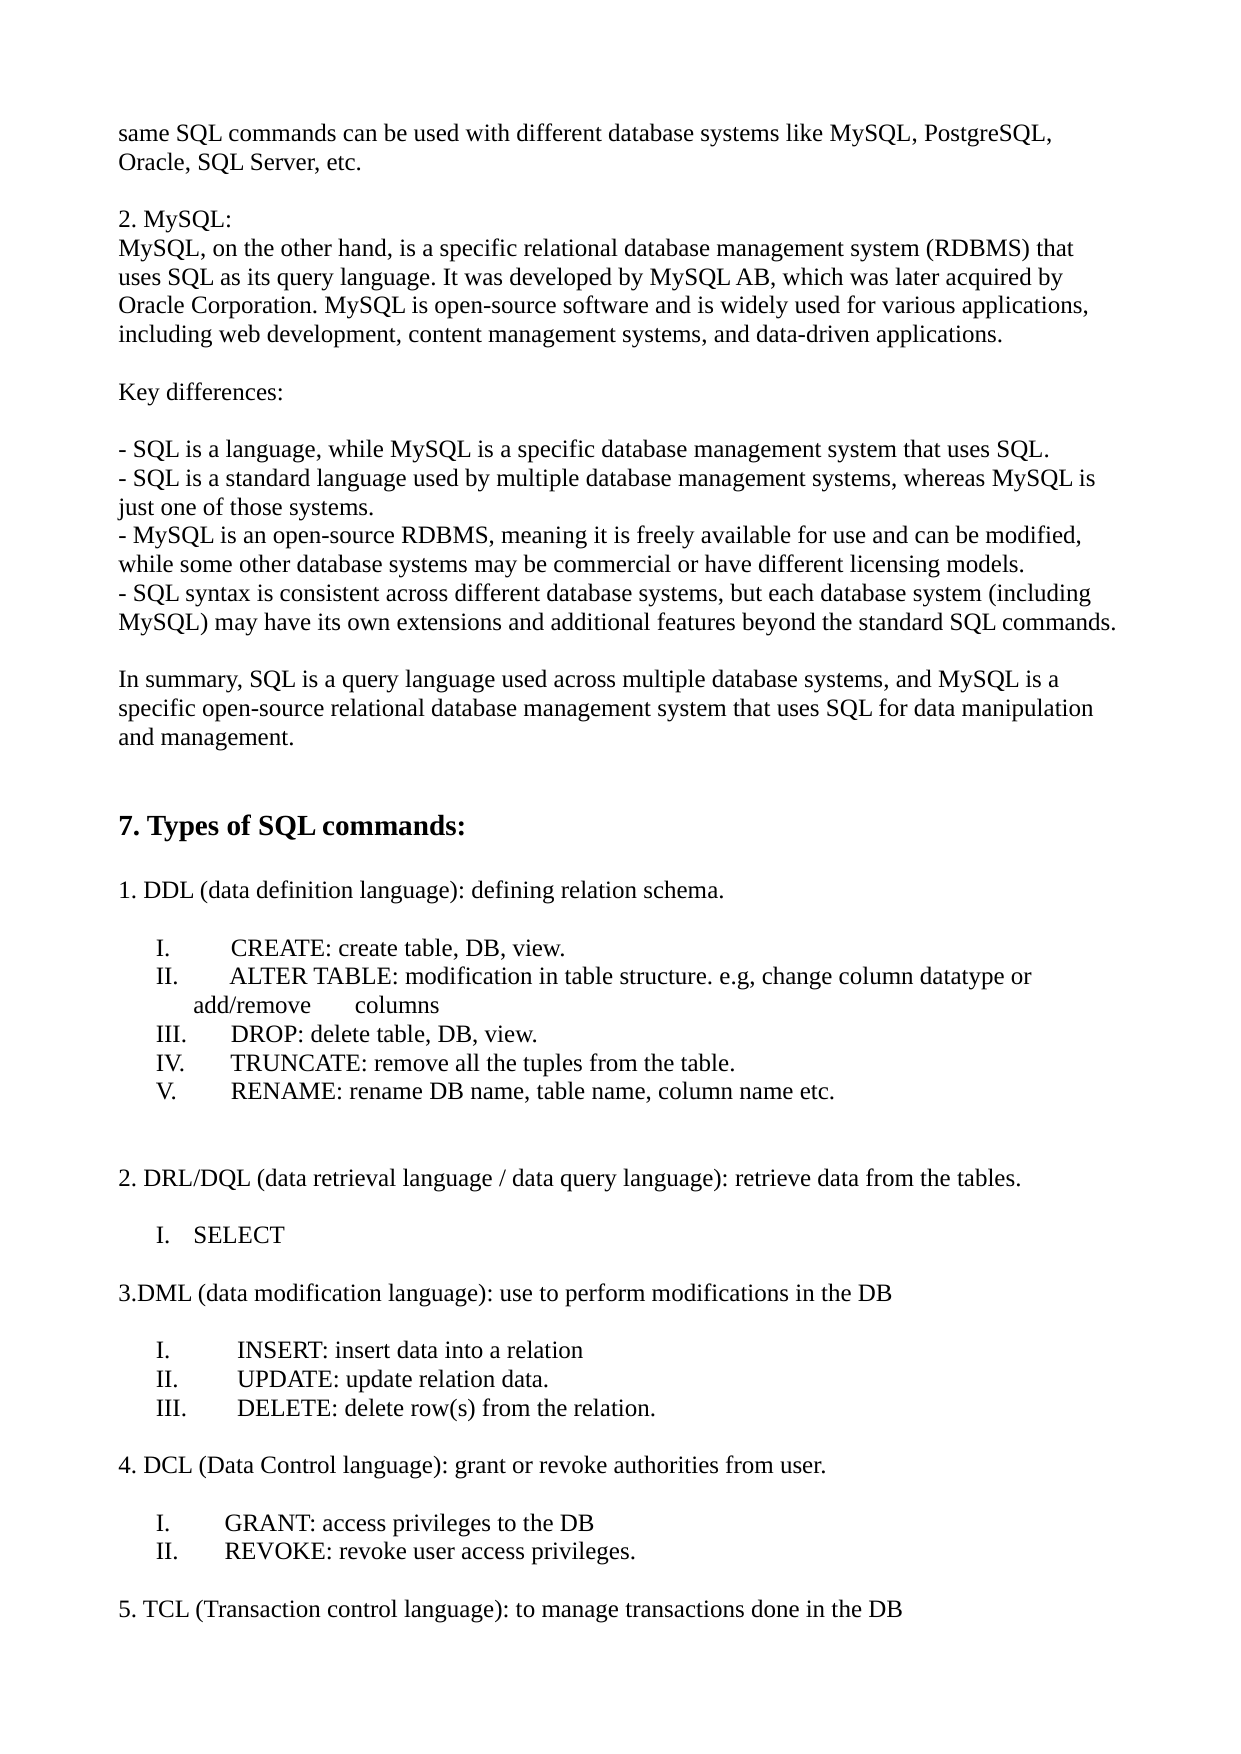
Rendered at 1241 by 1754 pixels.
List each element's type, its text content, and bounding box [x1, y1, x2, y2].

list INSERT: insert data into a relation [156, 1335, 1122, 1364]
list TRUNCATE: remove all the tuples from the table. [156, 1048, 1122, 1076]
text 2. DRL/DQL (data retrieval language / data query language): retrieve data from the tables. [118, 1163, 1122, 1191]
text 3.DML (data modification language): use to perform modifications in the DB [118, 1278, 1122, 1306]
list UPDATE: update relation data. [156, 1364, 1122, 1393]
list CREATE: create table, DB, view. [156, 933, 1122, 961]
list REVOKE: revoke user access privileges. [156, 1536, 1122, 1565]
text 4. DCL (Data Control language): grant or revoke authorities from user. [118, 1450, 1122, 1479]
text 5. TCL (Transaction control language): to manage transactions done in the DB [118, 1594, 1122, 1623]
text same SQL commands can be used with different database systems like MySQL, PostgreSQL, Oracle, SQL Server, etc. 2. MySQL: MySQL, on the other hand, is a specific relational database management system (RDBMS) that uses SQL as its query language. It was developed by MySQL AB, which was later acquired by Oracle Corporation. MySQL is open-source software and is widely used for various applications, including web development, content management systems, and data-driven applications. Key differences: - SQL is a language, while MySQL is a specific database management system that uses SQL. - SQL is a standard language used by multiple database management systems, whereas MySQL is just one of those systems. - MySQL is an open-source RDBMS, meaning it is freely available for use and can be modified, while some other database systems may be commercial or have different licensing models. - SQL syntax is consistent across different database systems, but each database system (including MySQL) may have its own extensions and additional features beyond the standard SQL commands. In summary, SQL is a query language used across multiple database systems, and MySQL is a specific open-source relational database management system that uses SQL for data manipulation and management. [118, 118, 1122, 751]
text 1. DDL (data definition language): defining relation schema. [118, 875, 1122, 904]
list SELECT [156, 1220, 1122, 1249]
list RENAME: rename DB name, table name, column name etc. [156, 1076, 1122, 1105]
list GRANT: access privileges to the DB [156, 1508, 1122, 1536]
text 7. Types of SQL commands: [118, 808, 1122, 842]
list ALTER TABLE: modification in table structure. e.g, change column datatype or add/remove columns [156, 961, 1122, 1019]
list DROP: delete table, DB, view. [156, 1019, 1122, 1048]
list DELETE: delete row(s) from the relation. [156, 1393, 1122, 1421]
